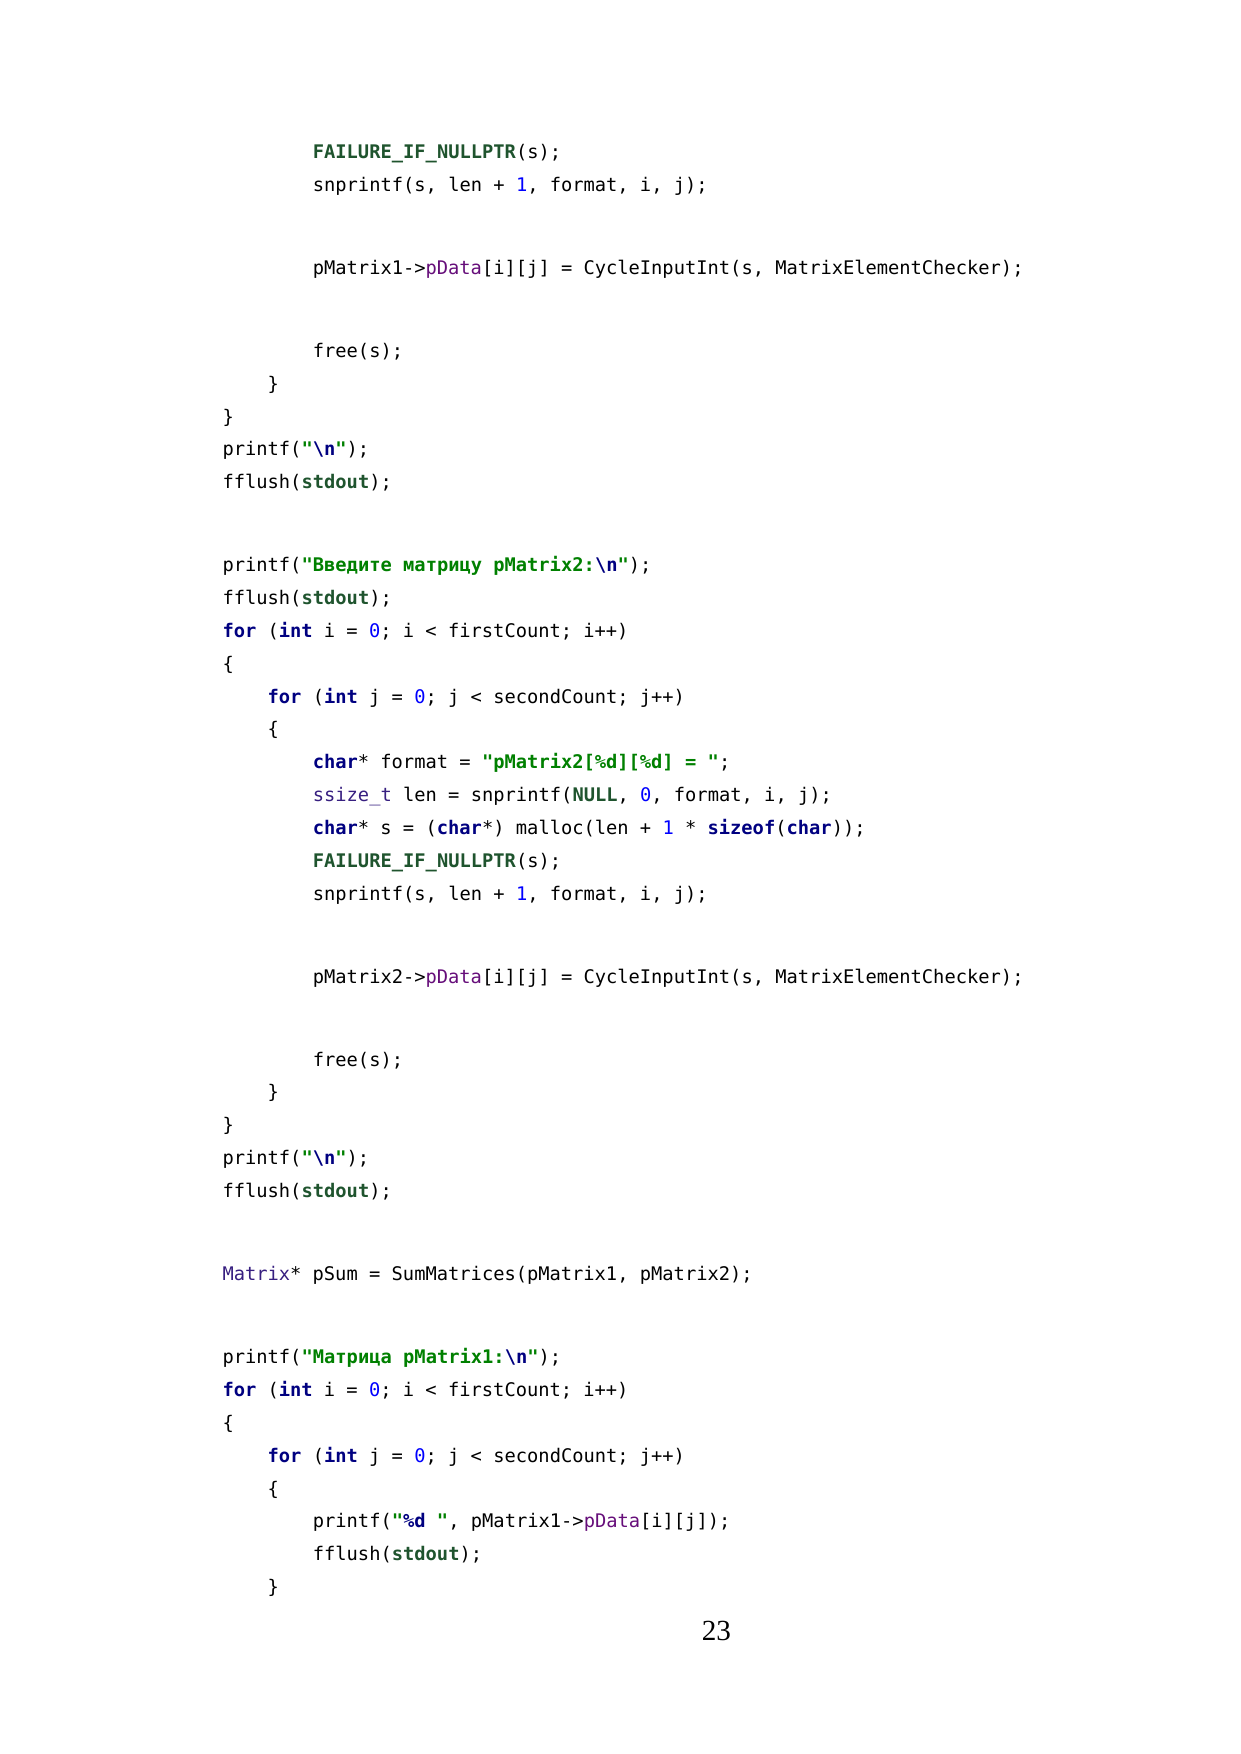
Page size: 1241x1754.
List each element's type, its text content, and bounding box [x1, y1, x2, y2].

text FAILURE_IF_NULLPTR(s); snprintf(s, len + 1, format, i, j); pMatrix1->pData[i][j] = CycleInputInt(s, MatrixElementChecker); free(s); } } printf("\n"); fflush(stdout); printf("Введите матрицу pMatrix2:\n"); fflush(stdout); for (int i = 0; i < firstCount; i++) { for (int j = 0; j < secondCount; j++) { char* format = "pMatrix2[%d][%d] = "; ssize_t len = snprintf(NULL, 0, format, i, j); char* s = (char*) malloc(len + 1 * sizeof(char)); FAILURE_IF_NULLPTR(s); [177, 141, 1181, 872]
text snprintf(s, len + 1, format, i, j); pMatrix2->pData[i][j] = CycleInputInt(s, MatrixElementChecker); free(s); } } printf("\n"); fflush(stdout); Matrix* pSum = SumMatrices(pMatrix1, pMatrix2); printf("Матрица pMatrix1:\n"); for (int i = 0; i < firstCount; i++) { for (int j = 0; j < secondCount; j++) { printf("%d ", pMatrix1->pData[i][j]); fflush(stdout); } [177, 882, 1181, 1598]
